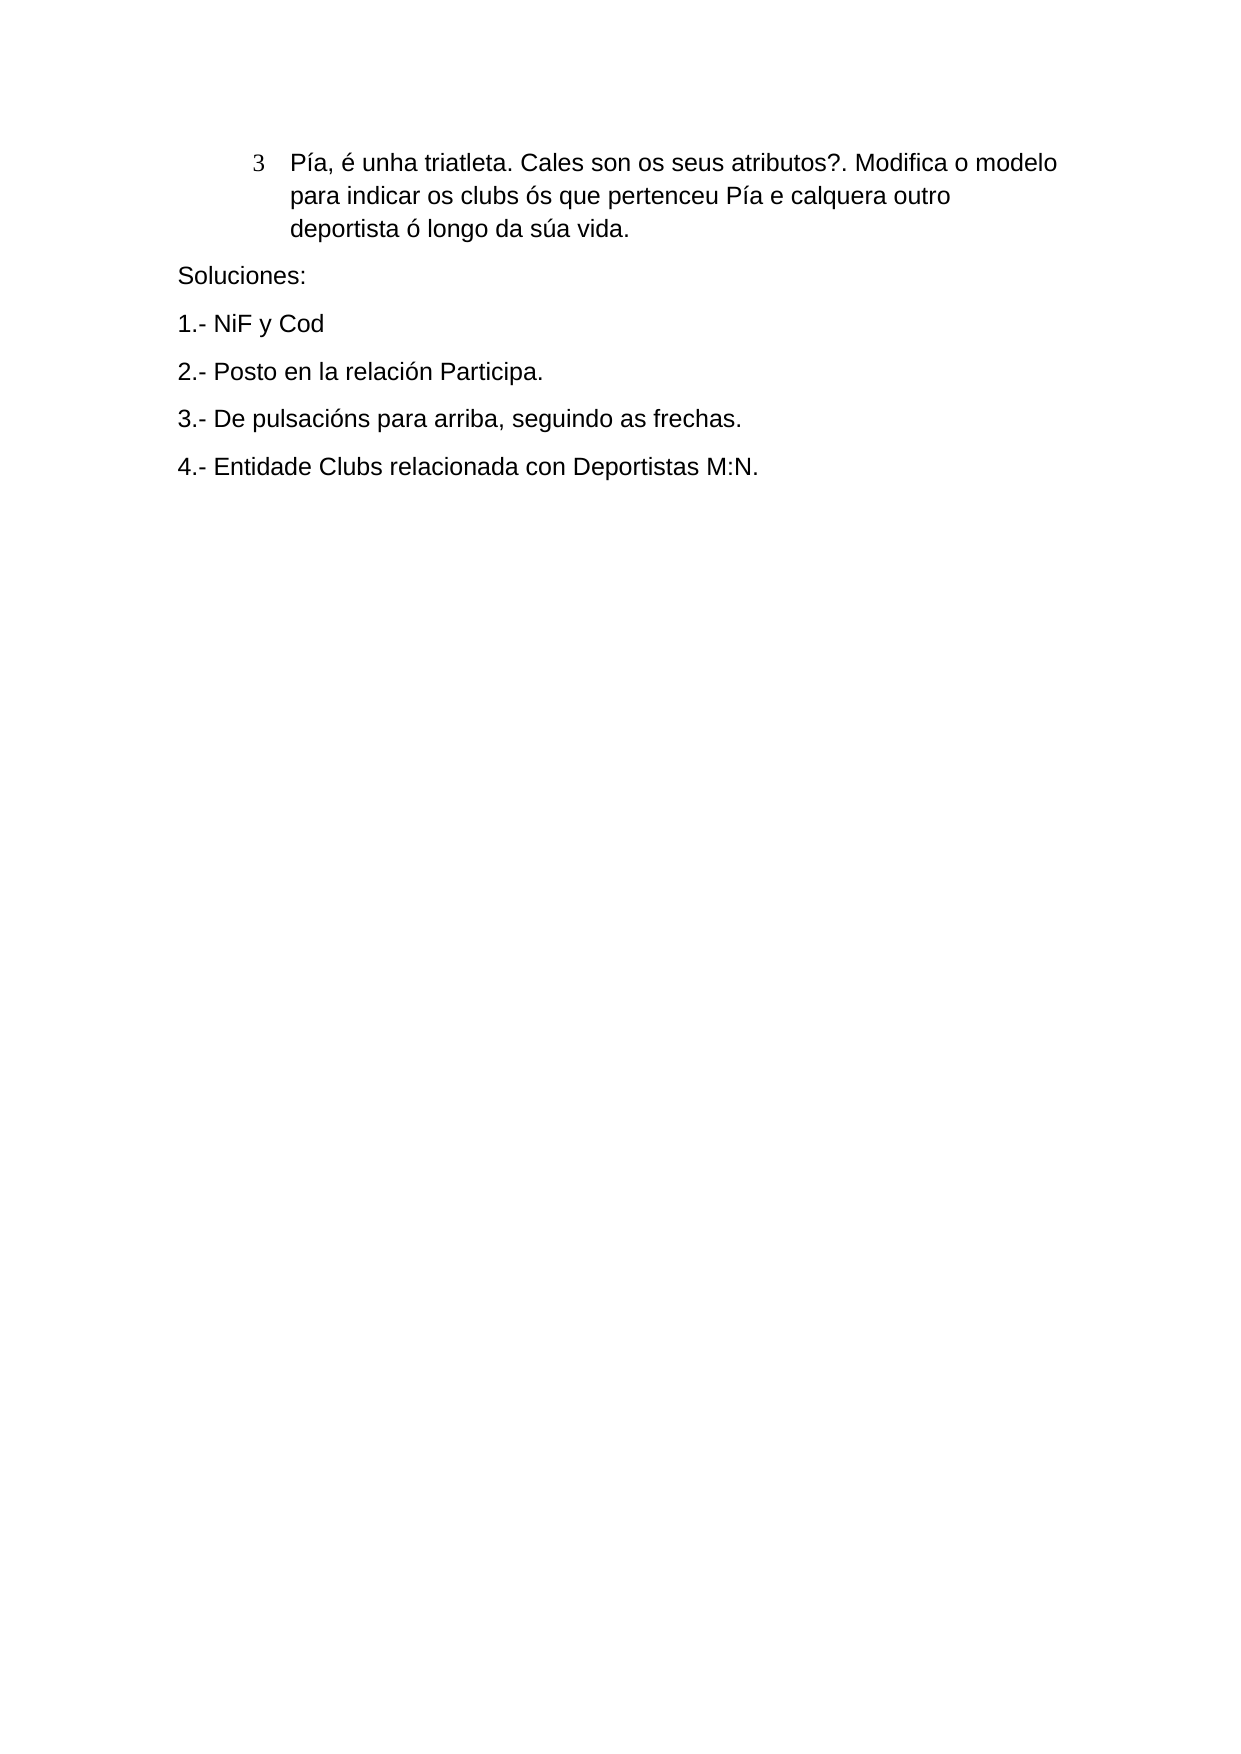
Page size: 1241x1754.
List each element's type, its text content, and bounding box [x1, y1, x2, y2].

text Soluciones: [177, 261, 1063, 290]
list Pía, é unha triatleta. Cales son os seus atributos?. Modifica o modelo para indicar os clubs ós que pertenceu Pía e calquera outro deportista ó longo da súa vida. [252, 148, 1063, 242]
text 2.- Posto en la relación Participa. [177, 357, 1063, 385]
text 4.- Entidade Clubs relacionada con Deportistas M:N. [177, 452, 1063, 481]
text 3.- De pulsacións para arriba, seguindo as frechas. [177, 404, 1063, 433]
text 1.- NiF y Cod [177, 309, 1063, 338]
